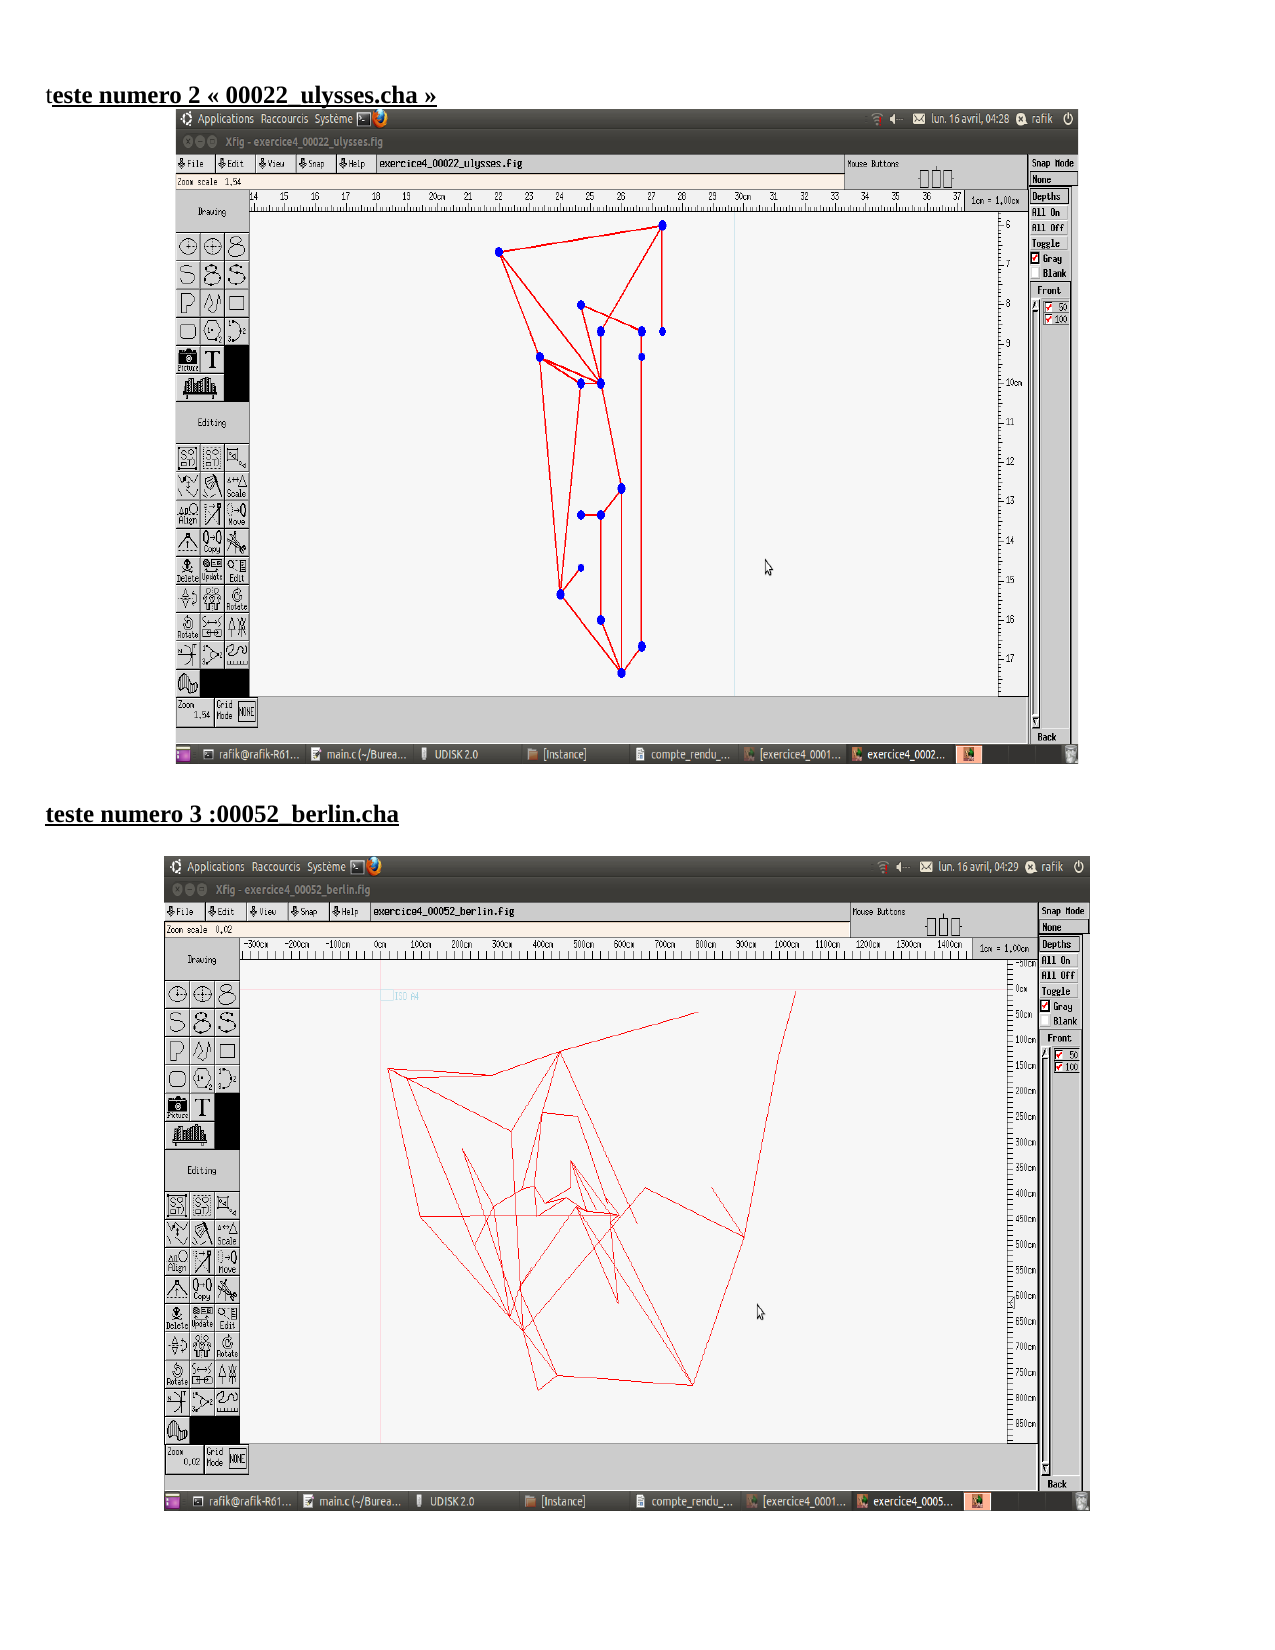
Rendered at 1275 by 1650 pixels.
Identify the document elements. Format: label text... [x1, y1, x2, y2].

picture [175, 109, 1079, 764]
text teste numero 3 :00052_berlin.cha [45, 799, 1209, 828]
text teste numero 2 « 00022_ulysses.cha » [45, 80, 1209, 109]
picture [164, 856, 1090, 1511]
